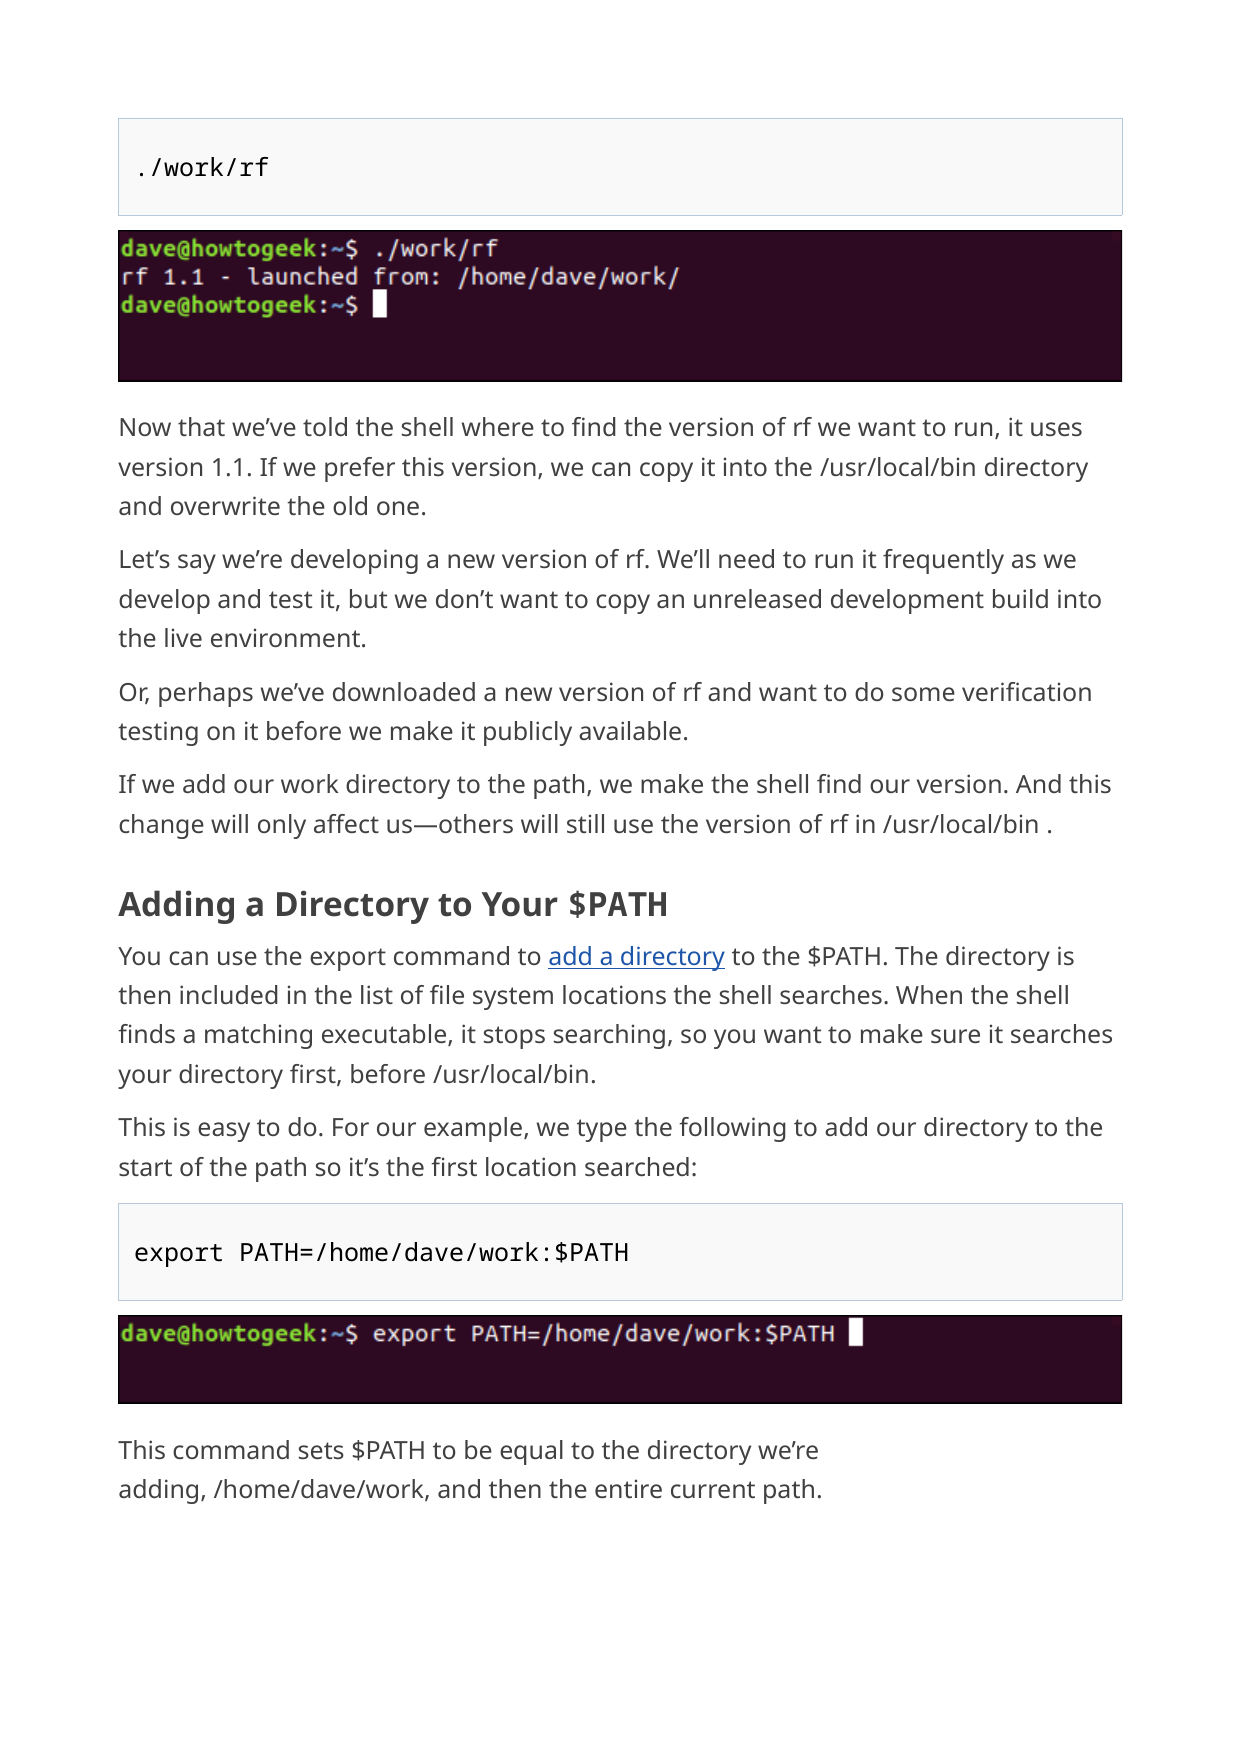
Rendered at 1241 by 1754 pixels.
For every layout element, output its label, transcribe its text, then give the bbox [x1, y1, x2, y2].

text This is easy to do. For our example, we type the following to add our directory to the start of the path so it’s the first location searched: [118, 1110, 1122, 1183]
picture [118, 230, 1123, 382]
text If we add our work directory to the path, we make the shell find our version. And this change will only affect us—others will still use the version of rf in /usr/local/bin . [118, 767, 1122, 840]
text Let’s say we’re developing a new version of rf. We’ll need to run it frequently as we develop and test it, but we don’t want to copy an unreleased development build into the live environment. [118, 542, 1122, 654]
text Or, perhaps we’ve downloaded a new version of rf and want to do some verification testing on it before we make it publicly available. [118, 674, 1122, 747]
picture [118, 1315, 1123, 1404]
subtitle Adding a Directory to Your $PATH [118, 881, 1122, 926]
text This command sets $PATH to be equal to the directory we’re adding, /home/dave/work, and then the entire current path. [118, 1433, 1122, 1506]
text export PATH=/home/dave/work:$PATH [119, 1204, 1122, 1300]
text Now that we’ve told the shell where to find the version of rf we want to run, it uses version 1.1. If we prefer this version, we can copy it into the /usr/local/bin directory and overwrite the old one. [118, 410, 1122, 522]
text You can use the export command to add a directory to the $PATH. The directory is then included in the list of file system locations the shell searches. When the shell finds a matching executable, it stops searching, so you want to make sure it searches your directory first, before /usr/local/bin. [118, 939, 1122, 1090]
text ./work/rf [119, 119, 1122, 215]
